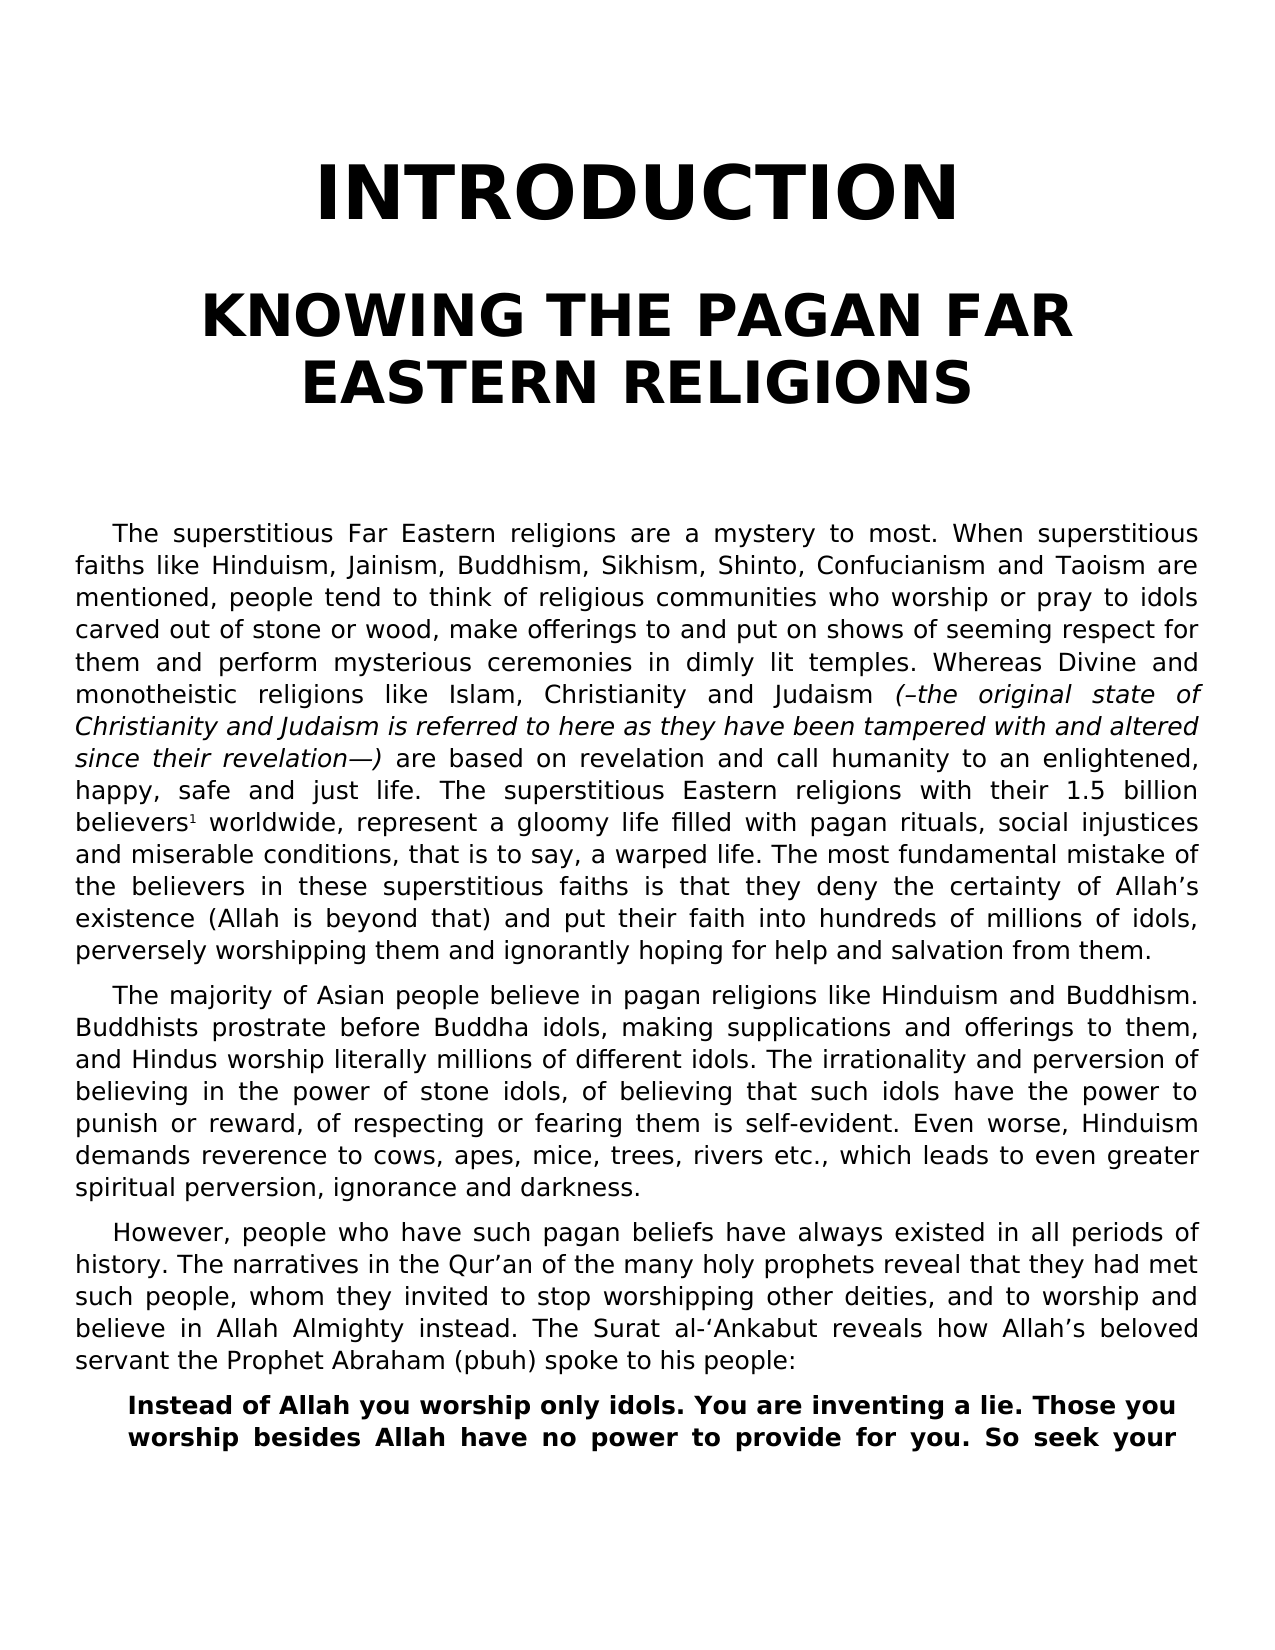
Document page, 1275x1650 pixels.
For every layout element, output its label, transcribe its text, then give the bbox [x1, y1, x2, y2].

subtitle KNOWING THE PAGAN FAR EASTERN RELIGIONS [75, 282, 1200, 418]
text Instead of Allah you worship only idols. You are inventing a lie. Those you worship besides Allah have no power to provide for you. So seek your [127, 1391, 1177, 1452]
text However, people who have such pagan beliefs have always existed in all periods of history. The narratives in the Qur’an of the many holy prophets reveal that they had met such people, whom they invited to stop worshipping other deities, and to worship and believe in Allah Almighty instead. The Surat al-‘Ankabut reveals how Allah’s beloved servant the Prophet Abraham (pbuh) spoke to his people: [75, 1218, 1200, 1376]
subtitle INTRODUCTION [75, 150, 1200, 237]
text The superstitious Far Eastern religions are a mystery to most. When superstitious faiths like Hinduism, Jainism, Buddhism, Sikhism, Shinto, Confucianism and Taoism are mentioned, people tend to think of religious communities who worship or pray to idols carved out of stone or wood, make offerings to and put on shows of seeming respect for them and perform mysterious ceremonies in dimly lit temples. Whereas Divine and monotheistic religions like Islam, Christianity and Judaism (–the original state of Christianity and Judaism is referred to here as they have been tampered with and altered since their revelation—) are based on revelation and call humanity to an enlightened, happy, safe and just life. The superstitious Eastern religions with their 1.5 billion believers1 worldwide, represent a gloomy life filled with pagan rituals, social injustices and miserable conditions, that is to say, a warped life. The most fundamental mistake of the believers in these superstitious faiths is that they deny the certainty of Allah’s existence (Allah is beyond that) and put their faith into hundreds of millions of idols, perversely worshipping them and ignorantly hoping for help and salvation from them. [75, 519, 1200, 966]
text The majority of Asian people believe in pagan religions like Hinduism and Buddhism. Buddhists prostrate before Buddha idols, making supplications and offerings to them, and Hindus worship literally millions of different idols. The irrationality and perversion of believing in the power of stone idols, of believing that such idols have the power to punish or reward, of respecting or fearing them is self-evident. Even worse, Hinduism demands reverence to cows, apes, mice, trees, rivers etc., which leads to even greater spiritual perversion, ignorance and darkness. [75, 981, 1200, 1203]
